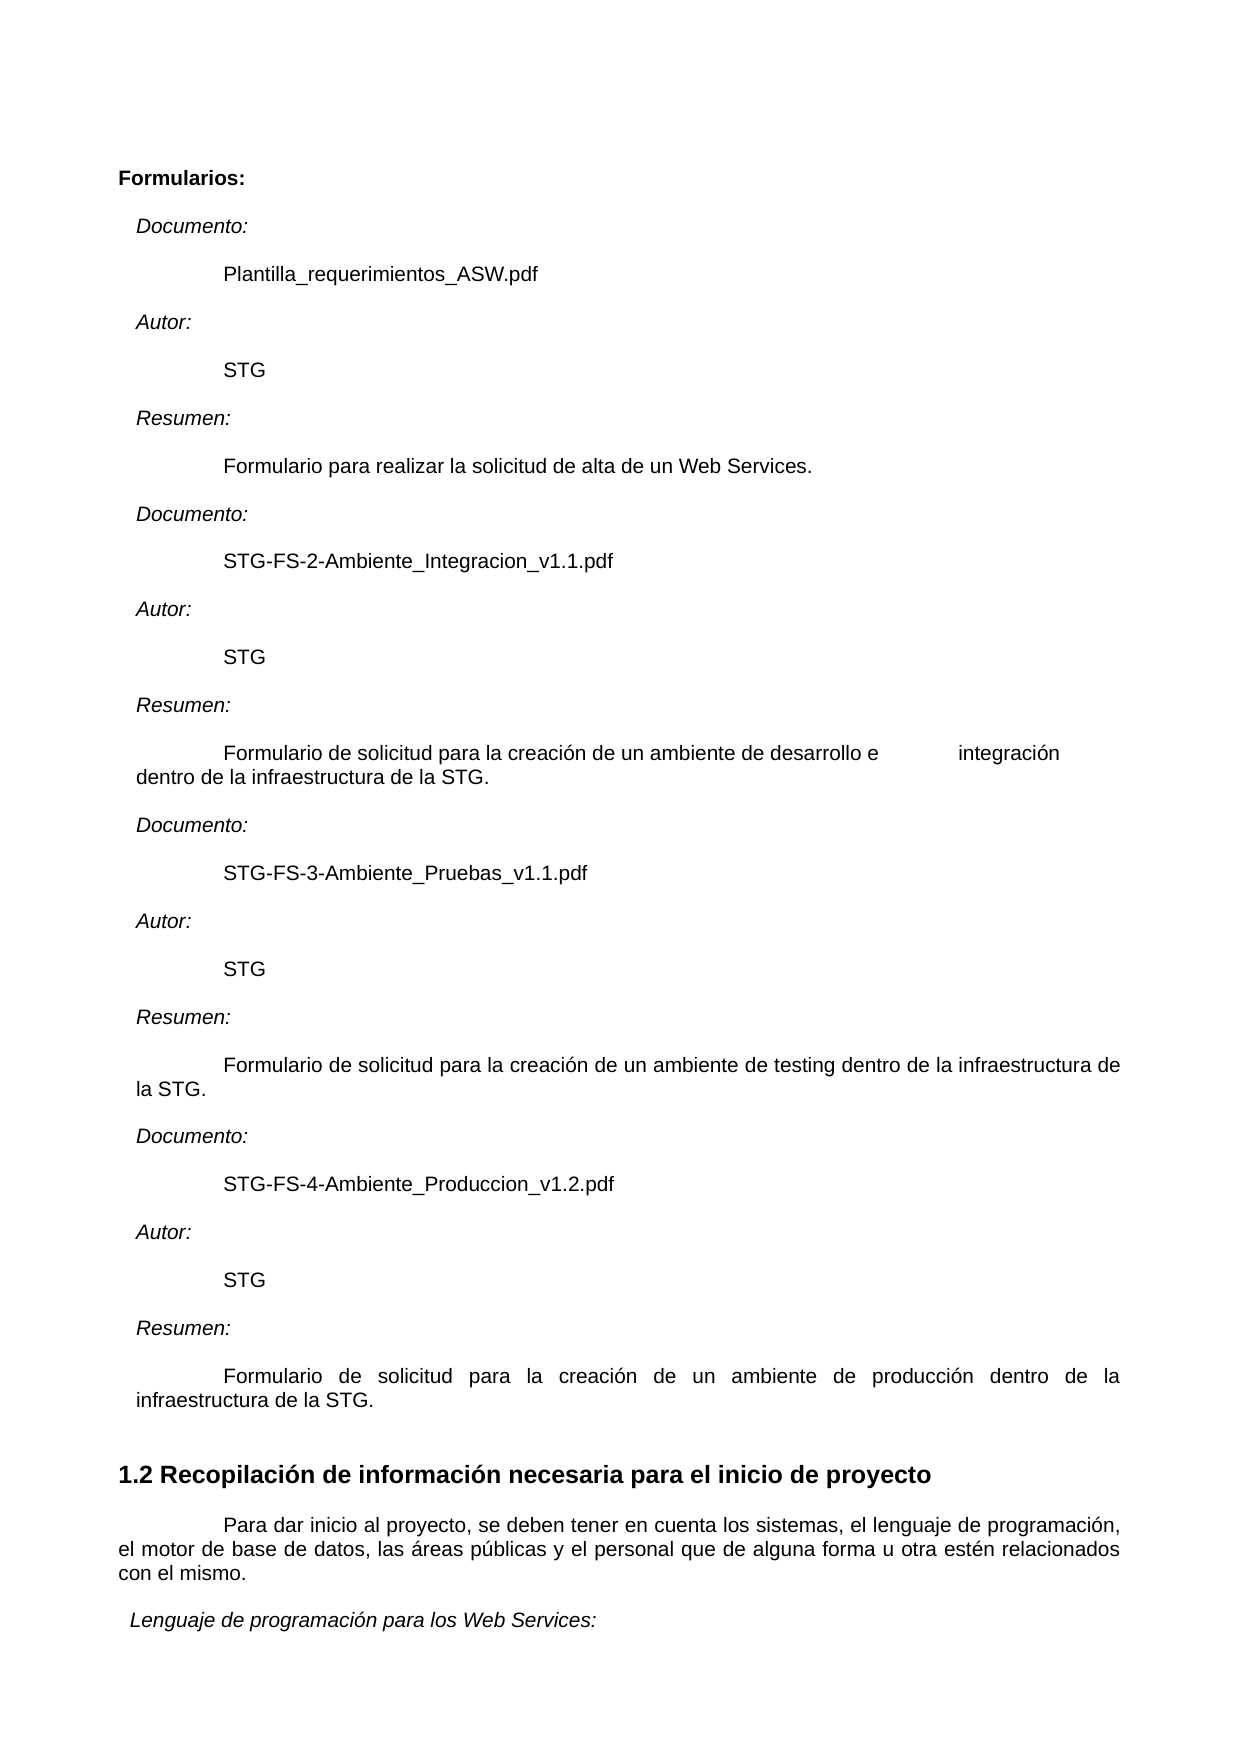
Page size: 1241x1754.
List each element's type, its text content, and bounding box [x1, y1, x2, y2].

text STG-FS-4-Ambiente_Produccion_v1.2.pdf [136, 1172, 1122, 1196]
text Formulario de solicitud para la creación de un ambiente de producción dentro de la infraestructura de la STG. [136, 1364, 1122, 1412]
text STG [136, 645, 1122, 669]
text STG [136, 957, 1122, 981]
text STG-FS-2-Ambiente_Integracion_v1.1.pdf [136, 549, 1122, 573]
text Formulario de solicitud para la creación de un ambiente de desarrollo e integración dentro de la infraestructura de la STG. [136, 741, 1122, 789]
text Resumen: [136, 406, 1122, 429]
text Autor: [136, 597, 1122, 621]
text Para dar inicio al proyecto, se deben tener en cuenta los sistemas, el lenguaje de programación, el motor de base de datos, las áreas públicas y el personal que de alguna forma u otra estén relacionados con el mismo. [118, 1512, 1122, 1584]
text STG-FS-3-Ambiente_Pruebas_v1.1.pdf [136, 861, 1122, 885]
text Autor: [136, 310, 1122, 334]
text Plantilla_requerimientos_ASW.pdf [136, 262, 1122, 286]
text STG [136, 358, 1122, 382]
text Formulario de solicitud para la creación de un ambiente de testing dentro de la infraestructura de la STG. [136, 1052, 1122, 1100]
text 1.2 Recopilación de información necesaria para el inicio de proyecto [118, 1460, 1122, 1488]
text Formularios: [118, 166, 1122, 190]
text Resumen: [136, 1316, 1122, 1340]
text Lenguaje de programación para los Web Services: [118, 1608, 1122, 1632]
text Documento: [136, 813, 1122, 837]
text Autor: [136, 1220, 1122, 1244]
text Autor: [136, 909, 1122, 933]
text Documento: [136, 1124, 1122, 1148]
text Documento: [136, 214, 1122, 238]
text Formulario para realizar la solicitud de alta de un Web Services. [136, 453, 1122, 477]
text STG [136, 1268, 1122, 1292]
text Resumen: [136, 693, 1122, 717]
text Documento: [136, 501, 1122, 525]
text Resumen: [136, 1004, 1122, 1028]
